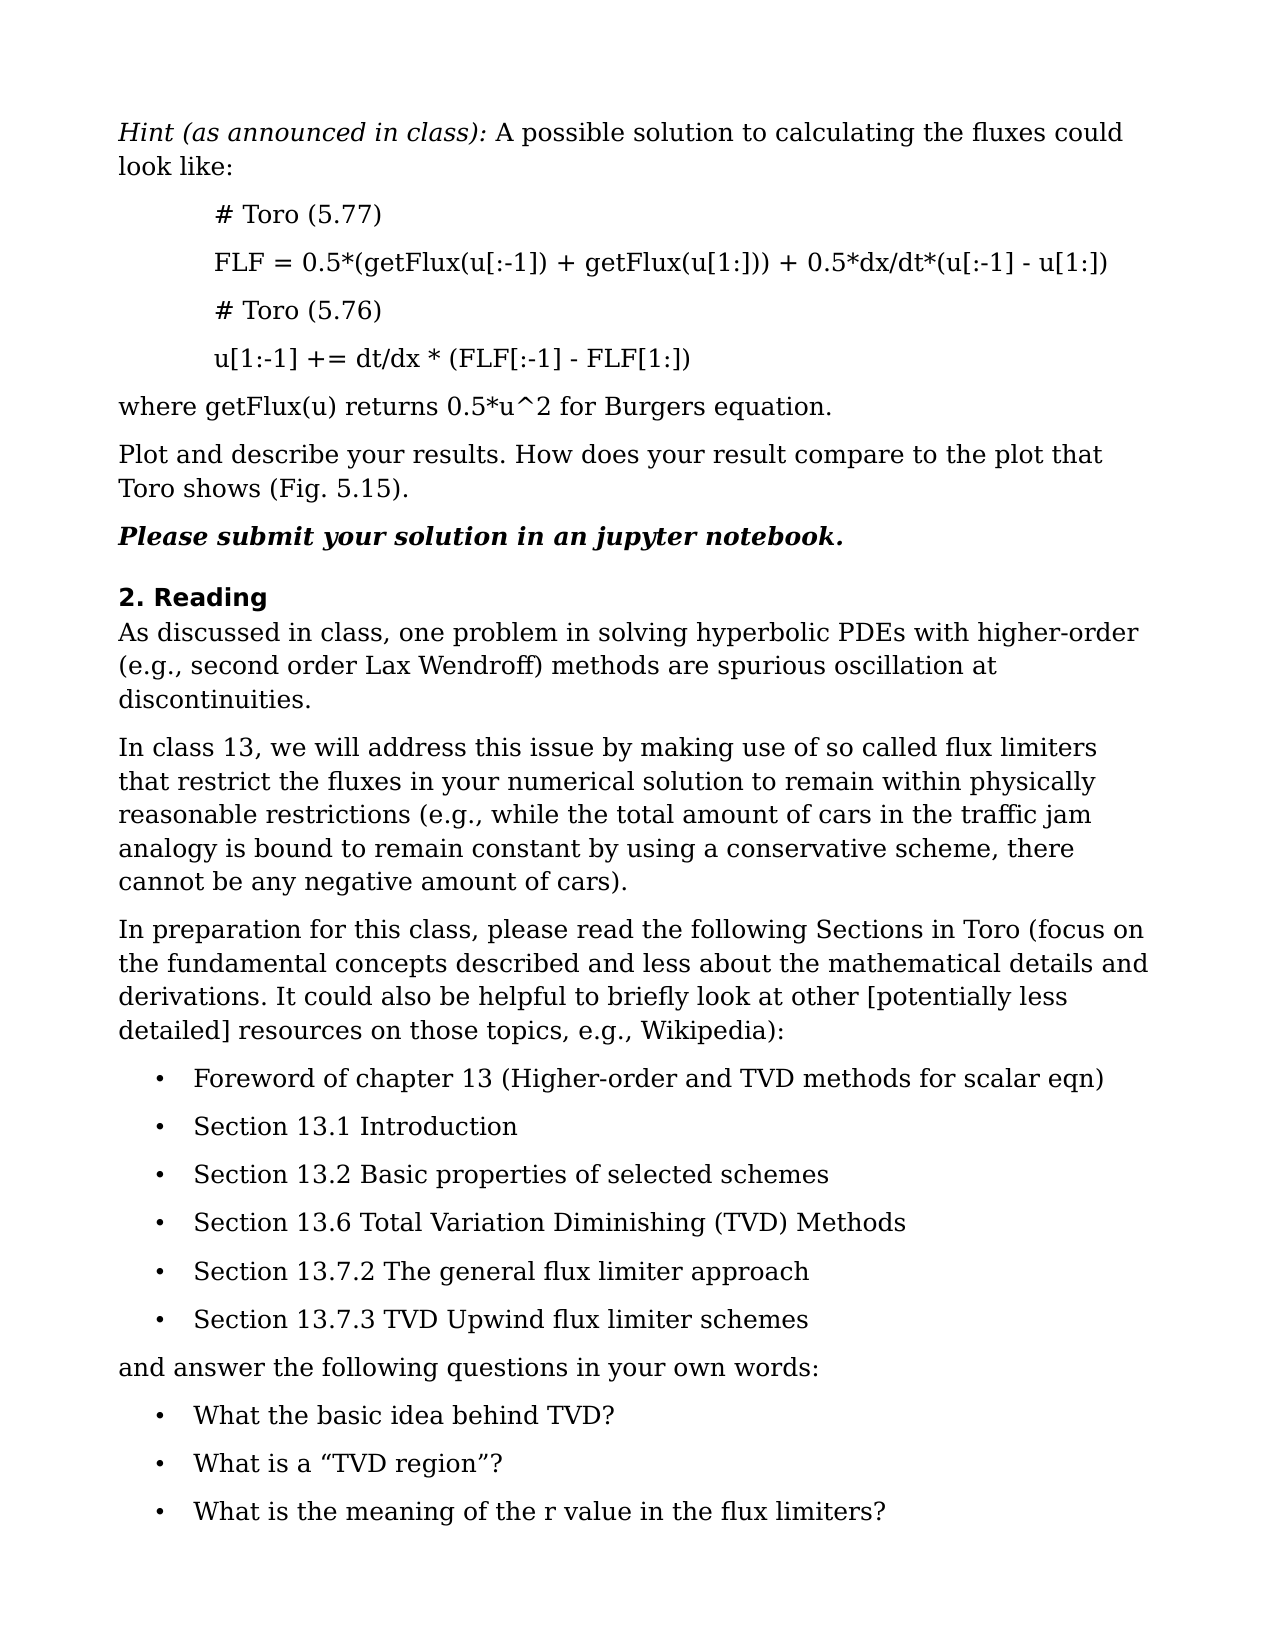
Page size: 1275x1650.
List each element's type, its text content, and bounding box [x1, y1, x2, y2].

text Please submit your solution in an jupyter notebook. [118, 522, 1157, 551]
text In preparation for this class, please read the following Sections in Toro (focus on the fundamental concepts described and less about the mathematical details and derivations. It could also be helpful to briefly look at other [potentially less detailed] resources on those topics, e.g., Wikipedia): [118, 916, 1157, 1045]
text # Toro (5.76) [118, 296, 1157, 325]
text Plot and describe your results. How does your result compare to the plot that Toro shows (Fig. 5.15). [118, 440, 1157, 503]
text As discussed in class, one problem in solving hyperbolic PDEs with higher-order (e.g., second order Lax Wendroff) methods are spurious oscillation at discontinuities. [118, 618, 1157, 714]
list Section 13.1 Introduction [156, 1112, 1157, 1142]
list Section 13.2 Basic properties of selected schemes [156, 1161, 1157, 1190]
text Hint (as announced in class): A possible solution to calculating the fluxes could look like: [118, 118, 1157, 181]
text In class 13, we will address this issue by making use of so called flux limiters that restrict the fluxes in your numerical solution to remain within physically reasonable restrictions (e.g., while the total amount of cars in the traffic jam analogy is bound to remain constant by using a conservative scheme, there cannot be any negative amount of cars). [118, 733, 1157, 897]
list What is the meaning of the r value in the flux limiters? [156, 1497, 1157, 1527]
list Section 13.6 Total Variation Diminishing (TVD) Methods [156, 1209, 1157, 1238]
list What is a “TVD region”? [156, 1449, 1157, 1478]
list What the basic idea behind TVD? [156, 1401, 1157, 1430]
list Foreword of chapter 13 (Higher-order and TVD methods for scalar eqn) [156, 1064, 1157, 1093]
subtitle 2. Reading [118, 583, 1157, 612]
text where getFlux(u) returns 0.5*u^2 for Burgers equation. [118, 392, 1157, 421]
text FLF = 0.5*(getFlux(u[:-1]) + getFlux(u[1:])) + 0.5*dx/dt*(u[:-1] - u[1:]) [118, 248, 1157, 277]
text # Toro (5.77) [118, 200, 1157, 229]
list Section 13.7.2 The general flux limiter approach [156, 1257, 1157, 1286]
list Section 13.7.3 TVD Upwind flux limiter schemes [156, 1305, 1157, 1334]
text and answer the following questions in your own words: [118, 1353, 1157, 1382]
text u[1:-1] += dt/dx * (FLF[:-1] - FLF[1:]) [118, 344, 1157, 373]
